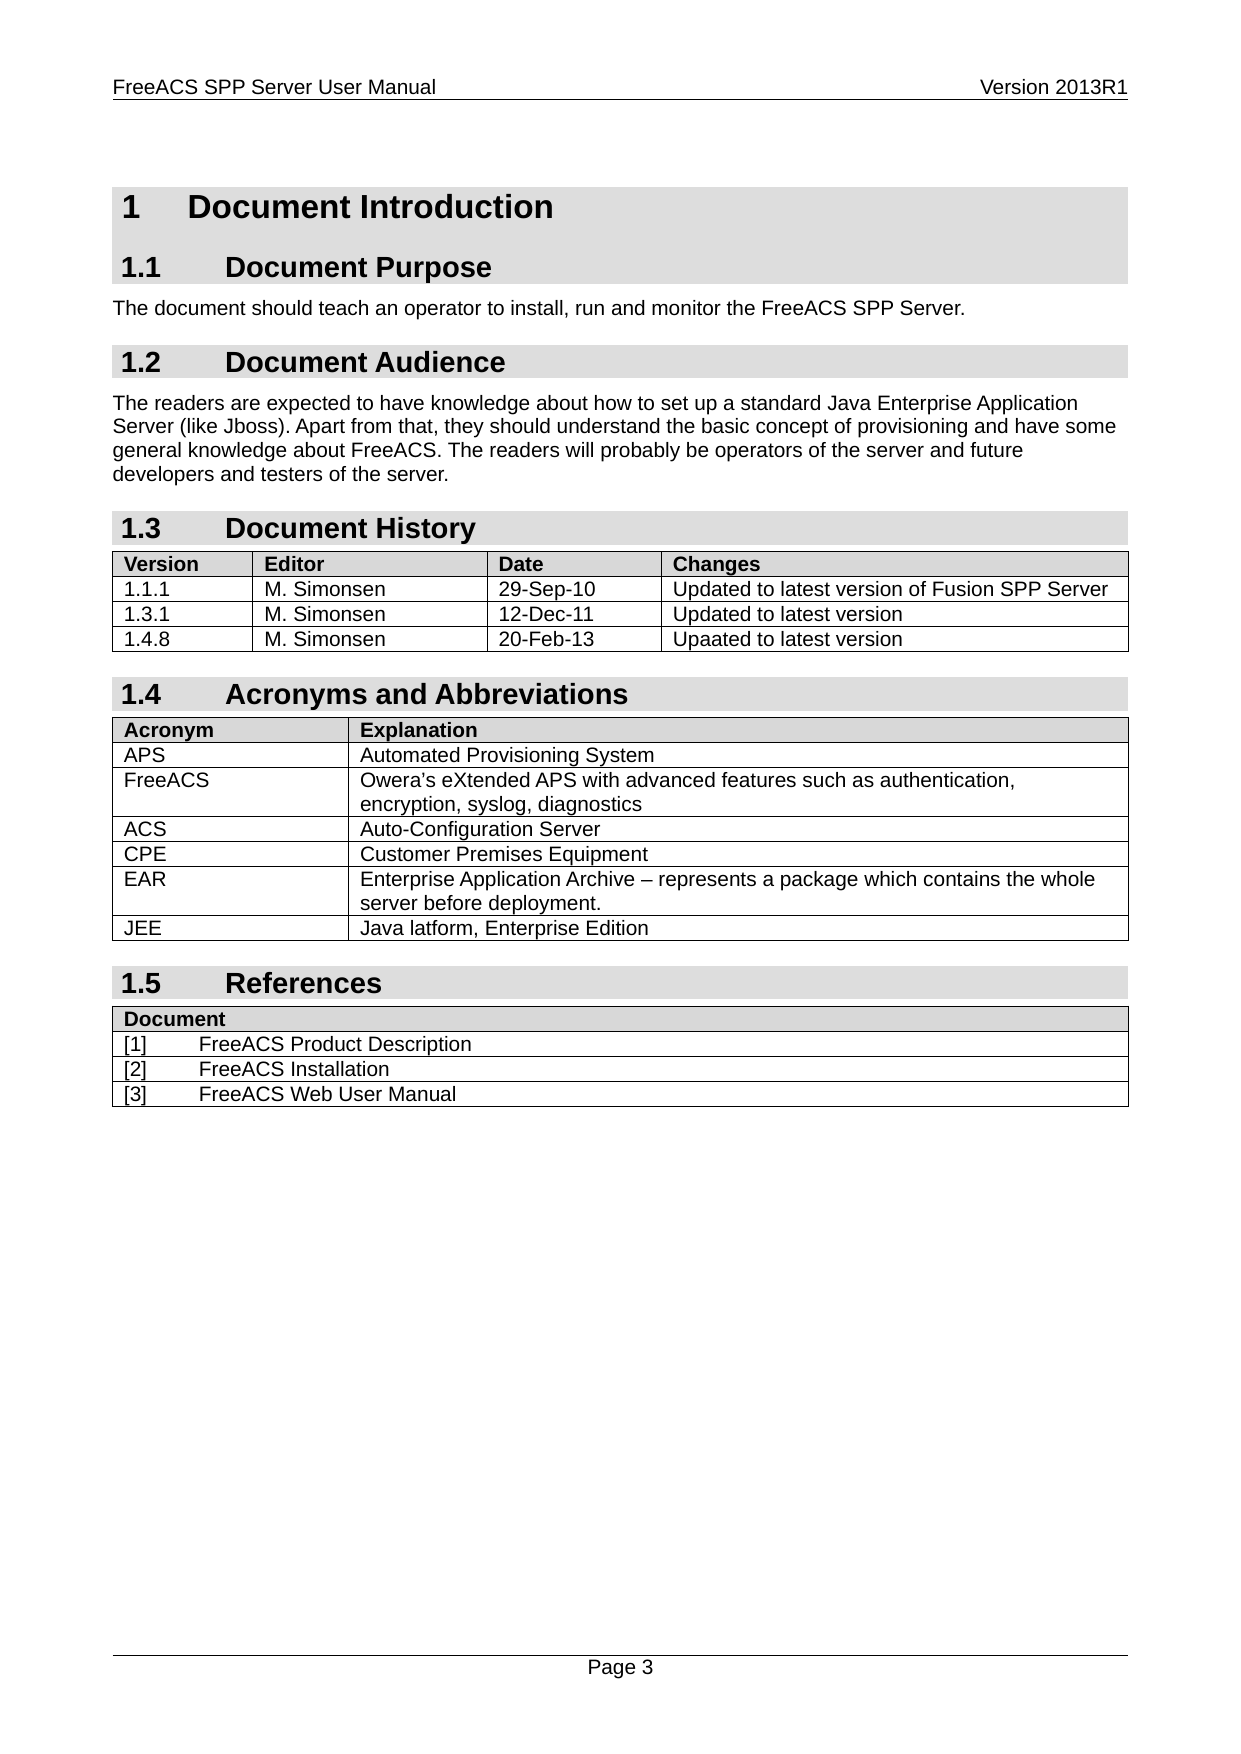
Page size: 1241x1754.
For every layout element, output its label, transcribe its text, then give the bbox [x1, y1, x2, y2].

table_cell 29-Sep-10 [488, 577, 661, 601]
table_header Acronym [113, 718, 348, 742]
table_cell APS [113, 743, 348, 767]
table_cell ACS [113, 817, 348, 841]
table_cell Java latform, Enterprise Edition [349, 916, 1128, 940]
table_cell JEE [113, 916, 348, 940]
table_header Document [113, 1007, 1128, 1031]
table_cell M. Simonsen [253, 627, 487, 651]
table_cell FreeACS Web User Manual [113, 1082, 1128, 1106]
table_cell 12-Dec-11 [488, 602, 661, 626]
table_cell Upaated to latest version [662, 627, 1128, 651]
table_cell 20-Feb-13 [488, 627, 661, 651]
table_cell Customer Premises Equipment [349, 842, 1128, 866]
subtitle References [112, 966, 1128, 999]
table_cell Owera’s eXtended APS with advanced features such as authentication, encryption, syslog, diagnostics [349, 768, 1128, 816]
subtitle Document Introduction [112, 187, 1128, 225]
subtitle Document History [112, 511, 1128, 545]
table_header Changes [662, 552, 1128, 576]
table_cell Auto-Configuration Server [349, 817, 1128, 841]
table_header Explanation [349, 718, 1128, 742]
table_cell M. Simonsen [253, 602, 487, 626]
subtitle Document Purpose [112, 250, 1128, 284]
table_cell FreeACS [113, 768, 348, 816]
table_cell Updated to latest version [662, 602, 1128, 626]
table_cell FreeACS Product Description [113, 1032, 1128, 1056]
table_cell 1.3.1 [113, 602, 252, 626]
subtitle Document Audience [112, 345, 1128, 378]
table_header Editor [253, 552, 487, 576]
table_cell 1.1.1 [113, 577, 252, 601]
text The document should teach an operator to install, run and monitor the FreeACS SPP Server. [112, 296, 1128, 320]
table_cell Updated to latest version of Fusion SPP Server [662, 577, 1128, 601]
table_cell FreeACS Installation [113, 1057, 1128, 1081]
table_cell 1.4.8 [113, 627, 252, 651]
table_header Date [488, 552, 661, 576]
table_cell M. Simonsen [253, 577, 487, 601]
table_cell Enterprise Application Archive – represents a package which contains the whole server before deployment. [349, 867, 1128, 915]
table_cell Automated Provisioning System [349, 743, 1128, 767]
table_cell CPE [113, 842, 348, 866]
table_cell EAR [113, 867, 348, 915]
text The readers are expected to have knowledge about how to set up a standard Java Enterprise Application Server (like Jboss). Apart from that, they should understand the basic concept of provisioning and have some general knowledge about FreeACS. The readers will probably be operators of the server and future developers and testers of the server. [112, 390, 1128, 486]
table_header Version [113, 552, 252, 576]
subtitle Acronyms and Abbreviations [112, 677, 1128, 711]
